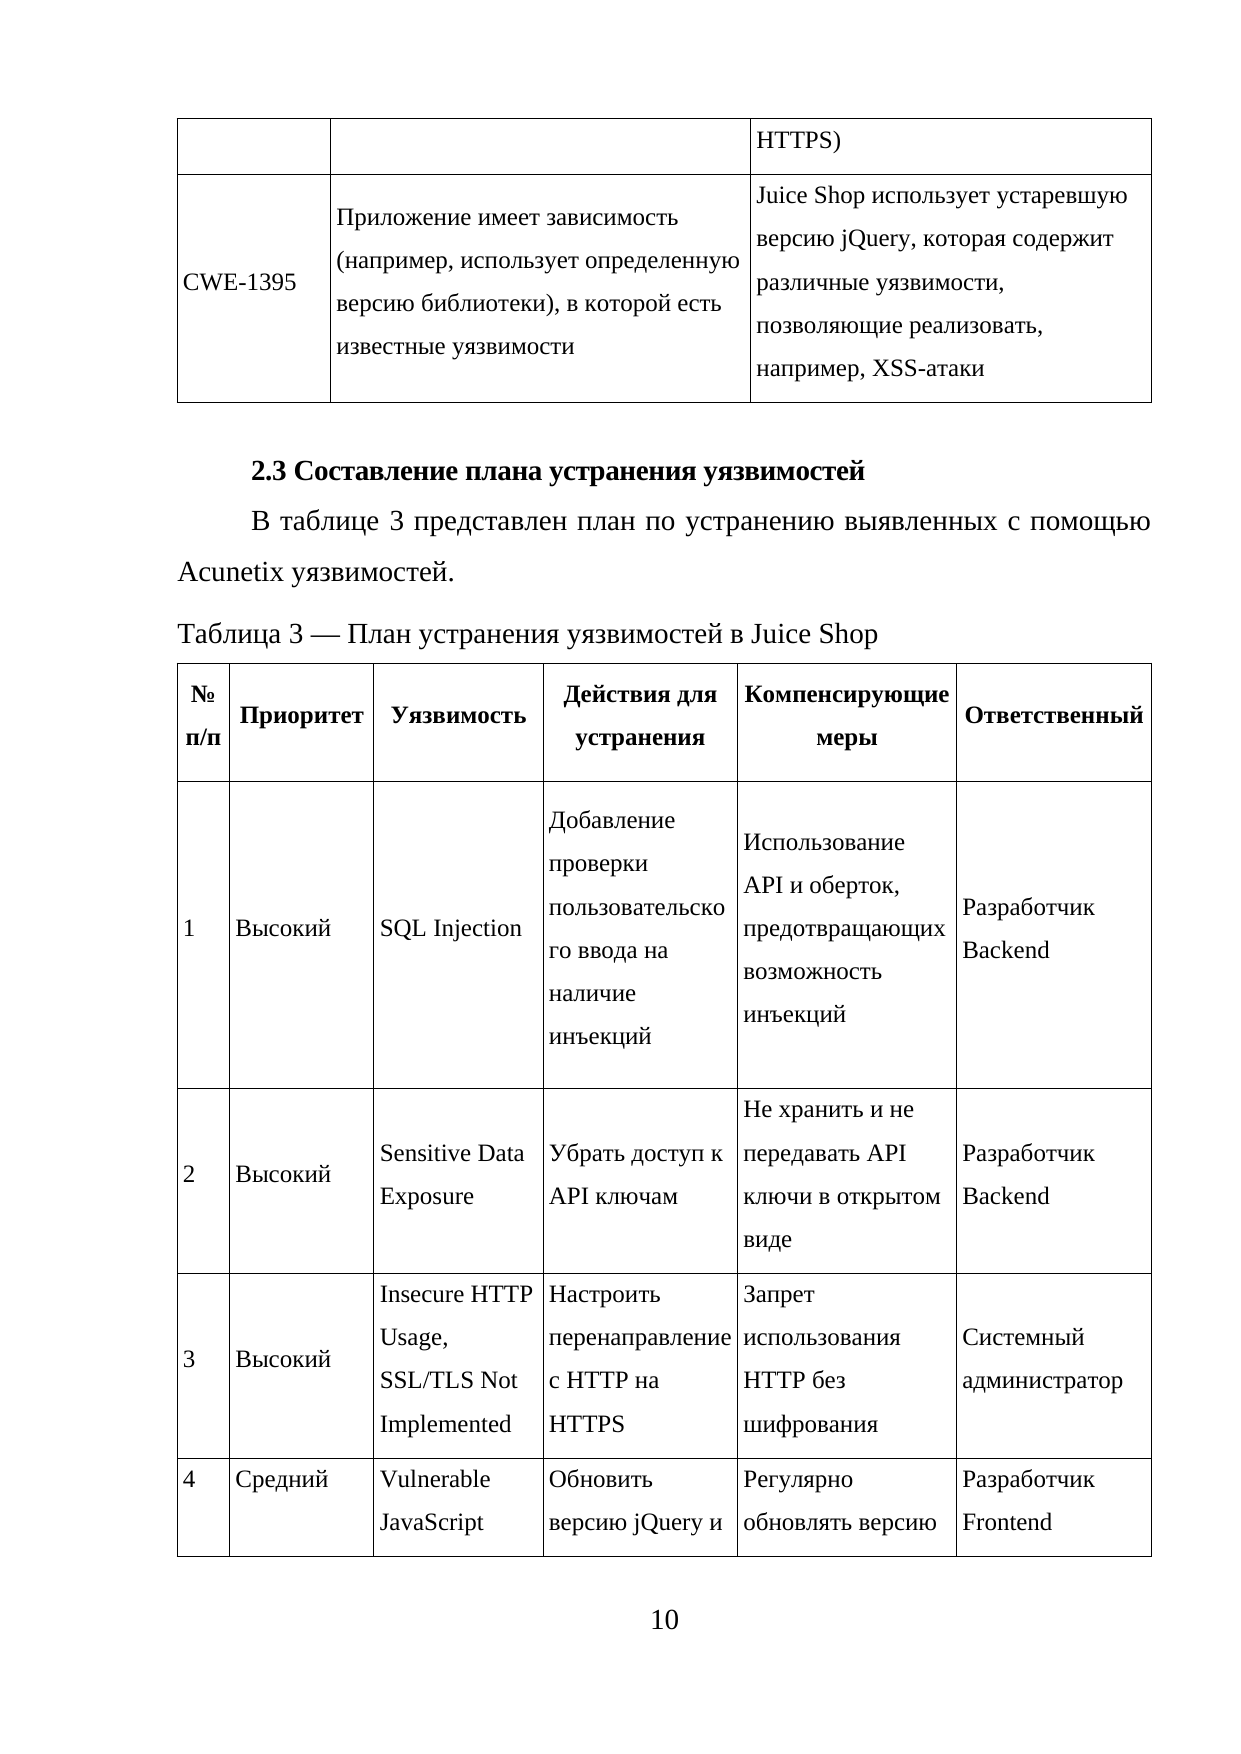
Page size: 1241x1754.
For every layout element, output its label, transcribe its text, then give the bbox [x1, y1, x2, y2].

table_header Действия для устранения [544, 664, 737, 781]
table_cell Разработчик Frontend [957, 1459, 1151, 1556]
table_cell Использование API и оберток, предотвращающих возможность инъекций [738, 782, 956, 1088]
table_cell Регулярно обновлять версию [738, 1459, 956, 1556]
table_cell Средний [230, 1459, 373, 1556]
table_header Компенсирующие меры [738, 664, 956, 781]
table_cell Обновить версию jQuery и [544, 1459, 737, 1556]
table_cell Высокий [230, 1089, 373, 1273]
table_cell Приложение имеет зависимость (например, использует определенную версию библиотеки), в которой есть известные уязвимости [331, 175, 750, 402]
table_cell Настроить перенаправление с HTTP на HTTPS [544, 1274, 737, 1457]
table_cell CWE-1395 [178, 175, 330, 402]
table_cell Insecure HTTP Usage, SSL/TLS Not Implemented [374, 1274, 543, 1457]
table_header Приоритет [230, 664, 373, 781]
table_cell Не хранить и не передавать API ключи в открытом виде [738, 1089, 956, 1273]
table_cell Sensitive Data Exposure [374, 1089, 543, 1273]
table_header Ответственный [957, 664, 1151, 781]
table_cell Запрет использования HTTP без шифрования [738, 1274, 956, 1457]
table_cell Разработчик Backend [957, 782, 1151, 1088]
text Таблица 3 — План устранения уязвимостей в Juice Shop [177, 616, 1152, 650]
table_cell Высокий [230, 782, 373, 1088]
table_header № п/п [178, 664, 229, 781]
table_cell Высокий [230, 1274, 373, 1457]
table_header Уязвимость [374, 664, 543, 781]
table_cell 4 [178, 1459, 229, 1556]
table_cell [331, 119, 750, 174]
table_cell 2 [178, 1089, 229, 1273]
table_cell SQL Injection [374, 782, 543, 1088]
table_cell Vulnerable JavaScript [374, 1459, 543, 1556]
table_cell HTTPS) [751, 119, 1151, 174]
table_cell Убрать доступ к API ключам [544, 1089, 737, 1273]
subtitle Составление плана устранения уязвимостей [177, 453, 1152, 487]
text В таблице 3 представлен план по устранению выявленных с помощью Acunetix уязвимостей. [177, 503, 1152, 587]
table_cell 1 [178, 782, 229, 1088]
table_cell Системный администратор [957, 1274, 1151, 1457]
table_cell Juice Shop использует устаревшую версию jQuery, которая содержит различные уязвимости, позволяющие реализовать, например, XSS-атаки [751, 175, 1151, 402]
table_cell Разработчик Backend [957, 1089, 1151, 1273]
table_cell 3 [178, 1274, 229, 1457]
table_cell [178, 119, 330, 174]
table_cell Добавление проверки пользовательского ввода на наличие инъекций [544, 782, 737, 1088]
